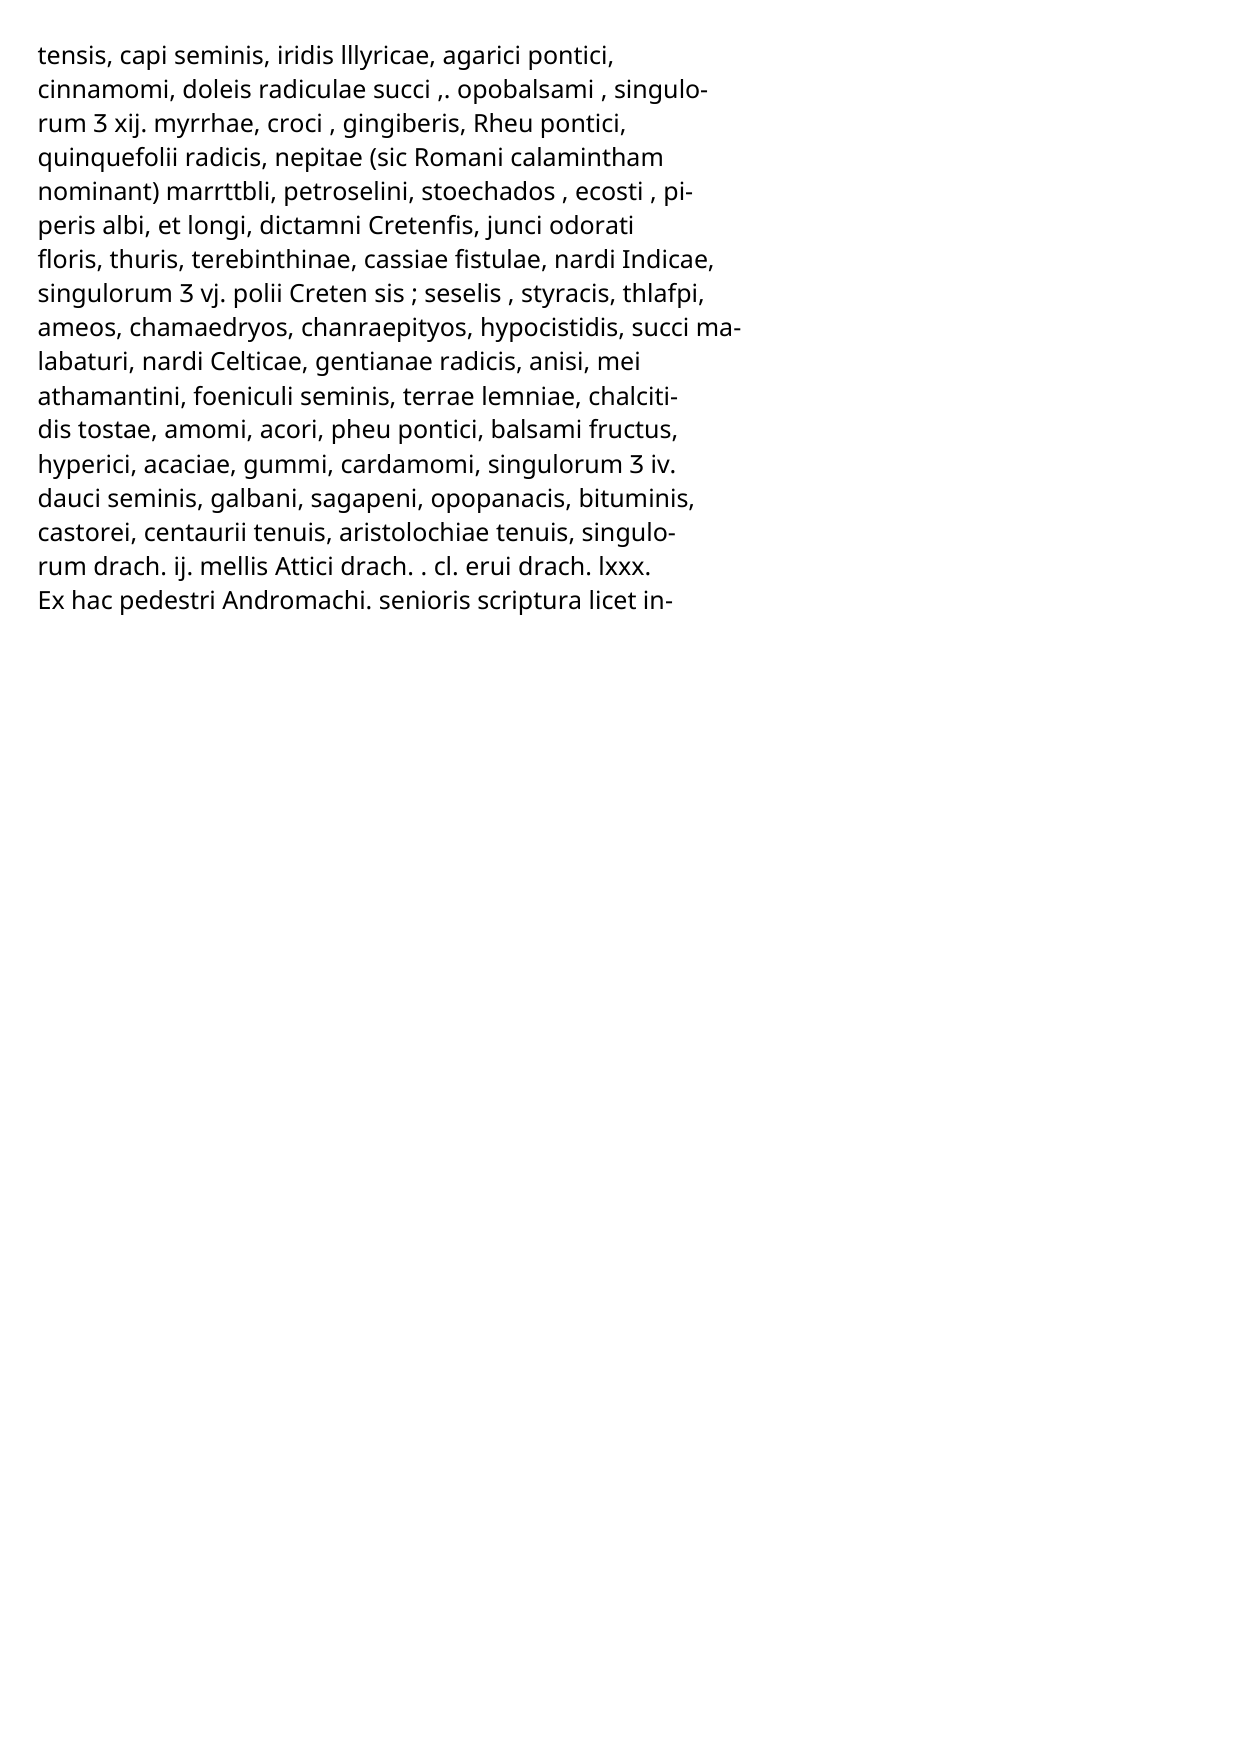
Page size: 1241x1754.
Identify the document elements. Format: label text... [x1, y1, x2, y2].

text tensis, capi seminis, iridis lllyricae, agarici pontici, cinnamomi, doleis radiculae succi ,. opobalsami , singulo- rum Ʒ xij. myrrhae, croci , gingiberis, Rheu pontici, quinquefolii radicis, nepitae (sic Romani calamintham nominant) marrttbli, petroselini, stoechados , ecosti , pi- peris albi, et longi, dictamni Cretenfis, junci odorati floris, thuris, terebinthinae, cassiae fistulae, nardi Indicae, singulorum Ʒ vj. polii Creten sis ; seselis , styracis, thlafpi, ameos, chamaedryos, chanraepityos, hypocistidis, succi ma- labaturi, nardi Celticae, gentianae radicis, anisi, mei athamantini, foeniculi seminis, terrae lemniae, chalciti- dis tostae, amomi, acori, pheu pontici, balsami fructus, hyperici, acaciae, gummi, cardamomi, singulorum Ʒ iv. dauci seminis, galbani, sagapeni, opopanacis, bituminis, castorei, centaurii tenuis, aristolochiae tenuis, singulo- rum drach. ij. mellis Attici drach. . cl. erui drach. lxxx. Ex hac pedestri Andromachi. senioris scriptura licet in- [37, 37, 1203, 617]
